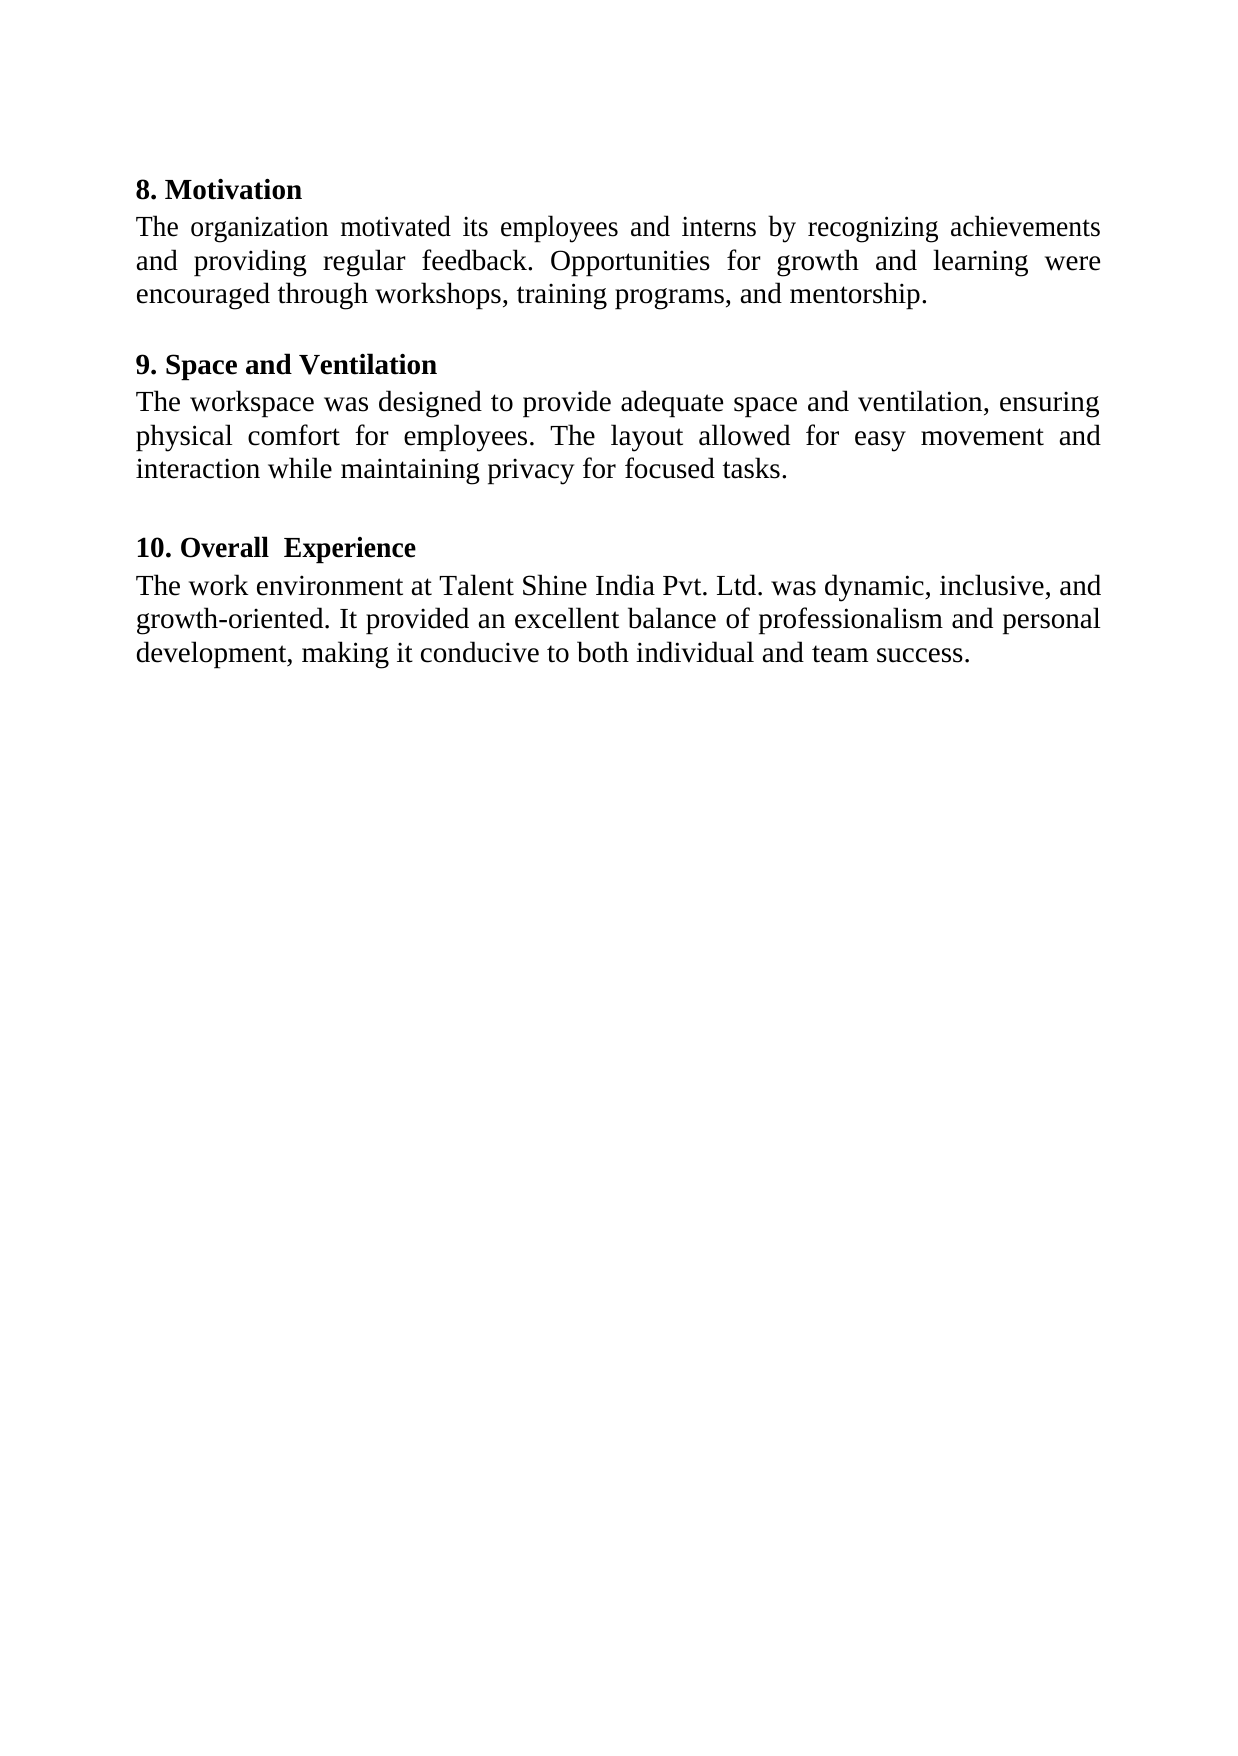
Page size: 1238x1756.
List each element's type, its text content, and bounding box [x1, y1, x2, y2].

subtitle Space and Ventilation [135, 347, 1121, 381]
subtitle Motivation [135, 172, 1121, 206]
text The workspace was designed to provide adequate space and ventilation, ensuring physical comfort for employees. The layout allowed for easy movement and interaction while maintaining privacy for focused tasks. [136, 384, 1101, 485]
subtitle Overall Experience [135, 531, 1121, 564]
text The organization motivated its employees and interns by recognizing achievements and providing regular feedback. Opportunities for growth and learning were encouraged through workshops, training programs, and mentorship. [136, 209, 1102, 310]
text The work environment at Talent Shine India Pvt. Ltd. was dynamic, inclusive, and growth-oriented. It provided an excellent balance of professionalism and personal development, making it conducive to both individual and team success. [136, 568, 1102, 668]
